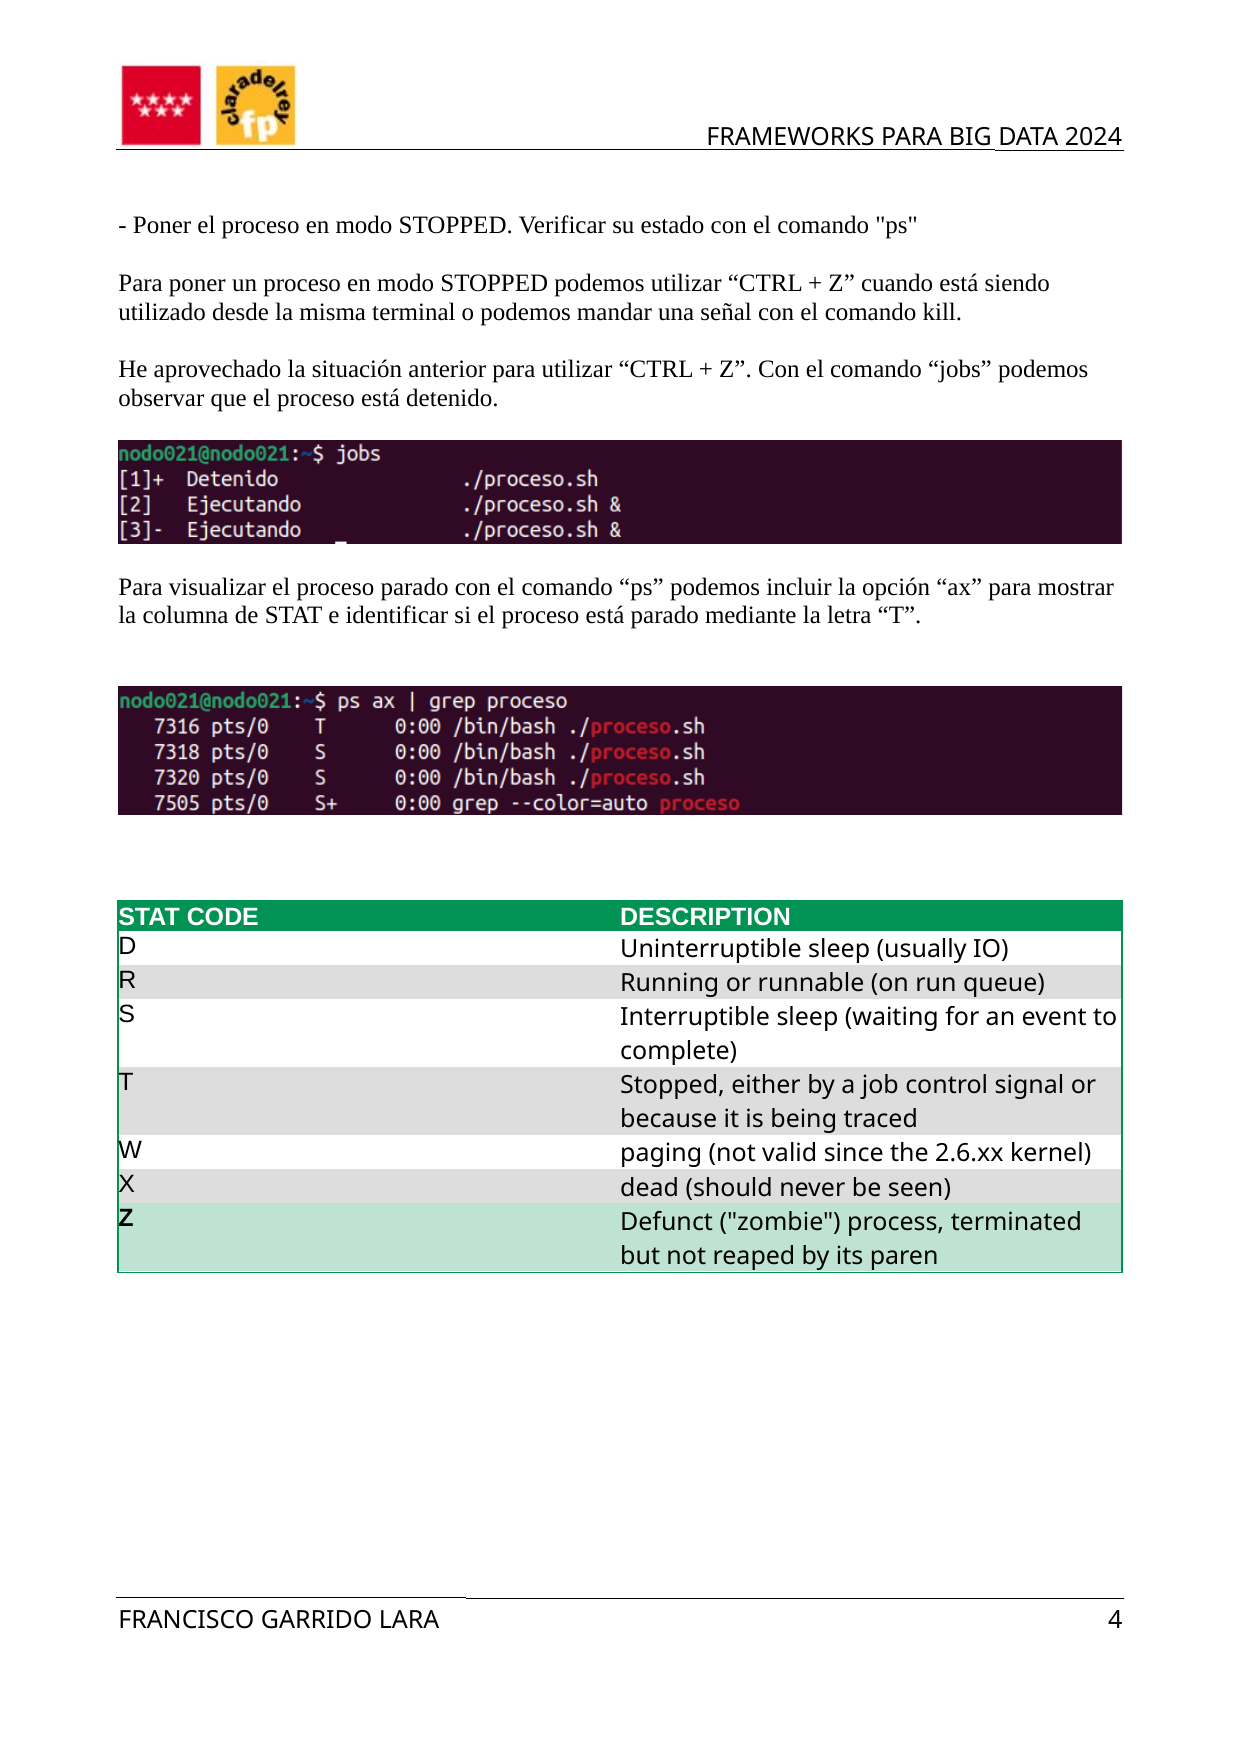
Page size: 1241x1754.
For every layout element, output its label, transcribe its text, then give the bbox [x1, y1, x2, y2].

table_cell R [119, 965, 620, 999]
table_cell paging (not valid since the 2.6.xx kernel) [620, 1135, 1121, 1169]
table_cell Stopped, either by a job control signal or because it is being traced [620, 1067, 1121, 1135]
table_cell X [119, 1169, 620, 1203]
table_header STAT CODE [119, 902, 620, 931]
table_cell T [119, 1067, 620, 1135]
table_cell Defunct ("zombie") process, terminated but not reaped by its paren [620, 1203, 1121, 1271]
table_cell Uninterruptible sleep (usually IO) [620, 931, 1121, 965]
table_cell W [119, 1135, 620, 1169]
table_cell S [119, 999, 620, 1067]
text - Poner el proceso en modo STOPPED. Verificar su estado con el comando "ps" [118, 210, 1122, 239]
table_header DESCRIPTION [620, 902, 1121, 931]
table_cell dead (should never be seen) [620, 1169, 1121, 1203]
text Para visualizar el proceso parado con el comando “ps” podemos incluir la opción “ax” para mostrar la columna de STAT e identificar si el proceso está parado mediante la letra “T”. [118, 544, 1122, 629]
table_cell Z [119, 1203, 620, 1271]
table_cell Interruptible sleep (waiting for an event to complete) [620, 999, 1121, 1067]
picture [118, 440, 1123, 544]
picture [116, 60, 299, 149]
picture [118, 686, 1123, 815]
text He aprovechado la situación anterior para utilizar “CTRL + Z”. Con el comando “jobs” podemos observar que el proceso está detenido. [118, 354, 1122, 412]
text Para poner un proceso en modo STOPPED podemos utilizar “CTRL + Z” cuando está siendo utilizado desde la misma terminal o podemos mandar una señal con el comando kill. [118, 268, 1122, 325]
table_cell D [119, 931, 620, 965]
table_cell Running or runnable (on run queue) [620, 965, 1121, 999]
